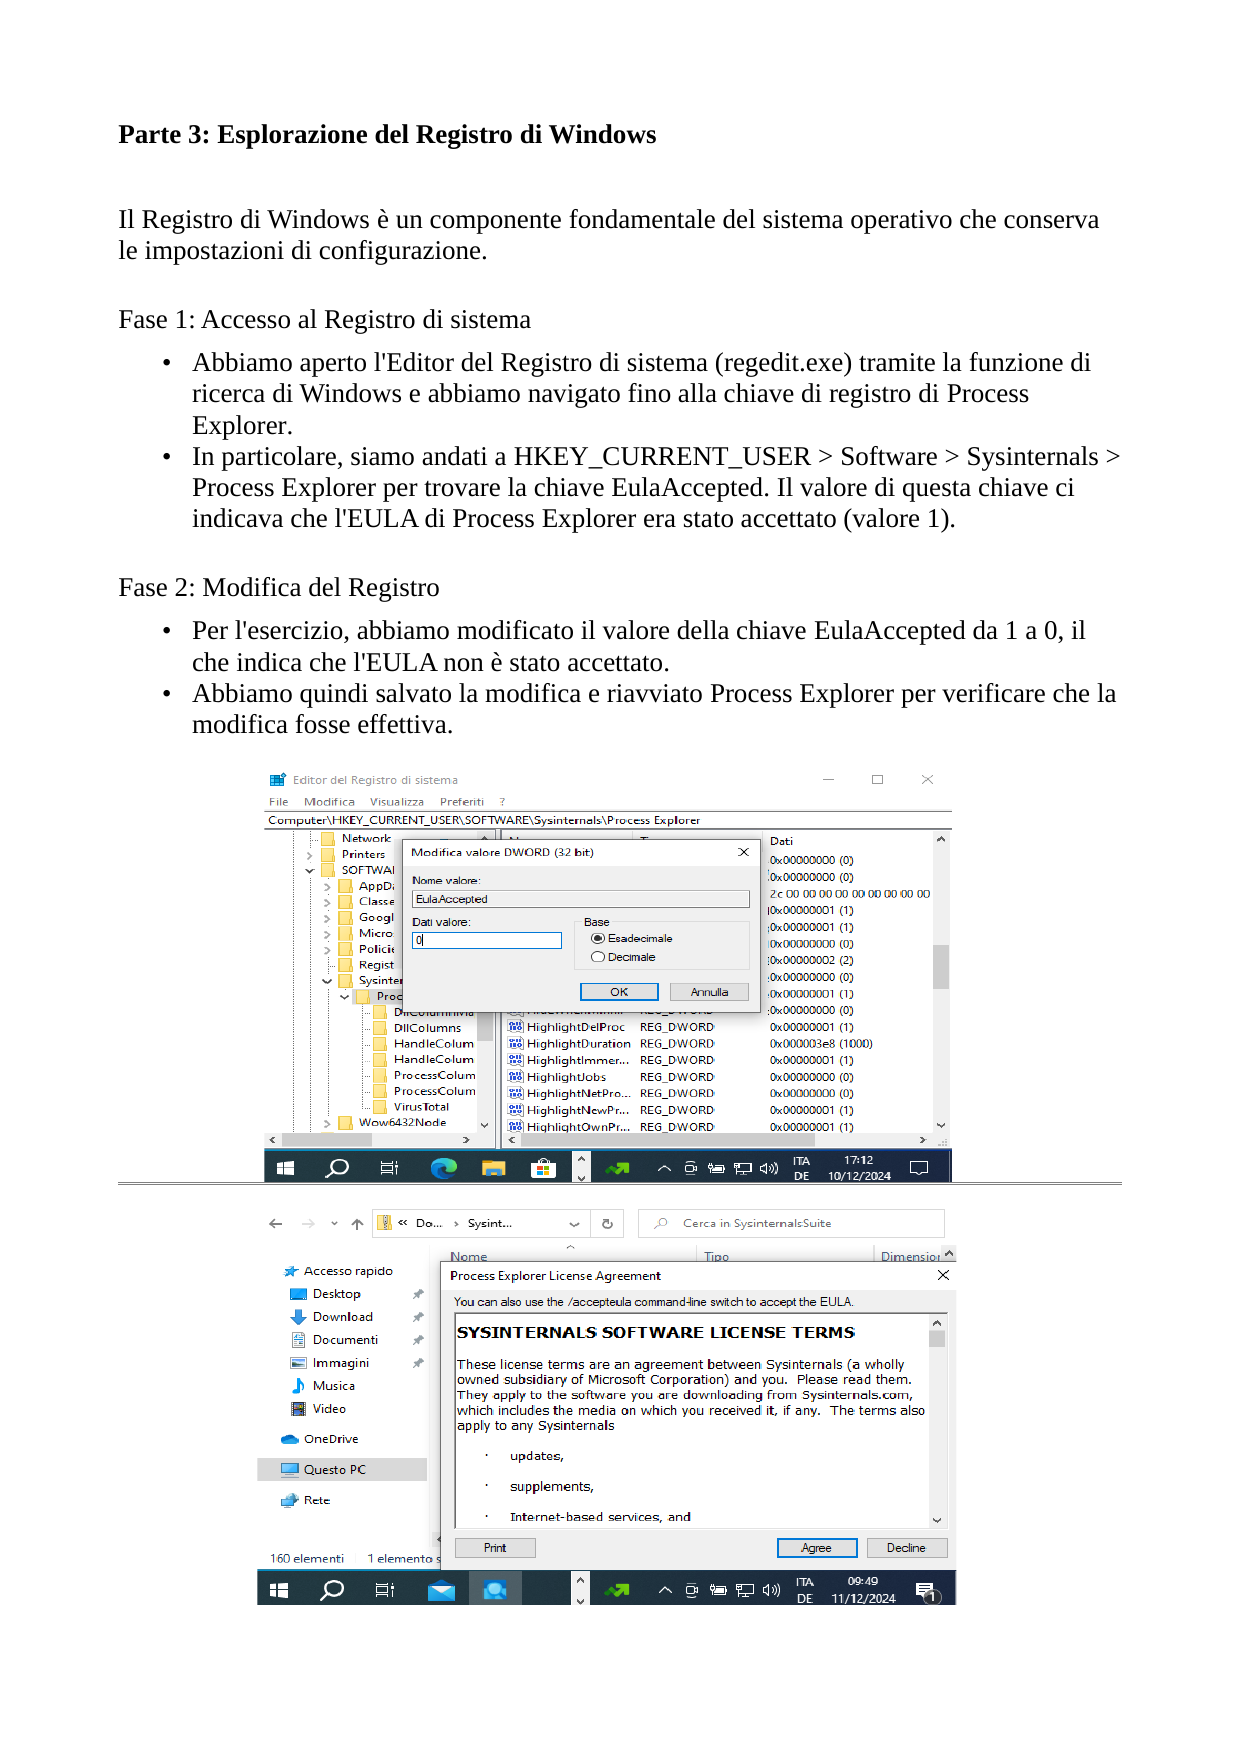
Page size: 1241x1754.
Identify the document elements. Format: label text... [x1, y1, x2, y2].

list Abbiamo aperto l'Editor del Registro di sistema (regedit.exe) tramite la funzione di ricerca di Windows e abbiamo navigato fino alla chiave di registro di Process Explorer. [162, 346, 1122, 440]
picture [264, 770, 952, 1182]
list Per l'esercizio, abbiamo modificato il valore della chiave EulaAccepted da 1 a 0, il che indica che l'EULA non è stato accettato. [162, 614, 1122, 677]
subtitle Fase 2: Modifica del Registro [118, 571, 1122, 602]
picture [257, 1205, 957, 1605]
list Abbiamo quindi salvato la modifica e riavviato Process Explorer per verificare che la modifica fosse effettiva. [162, 677, 1122, 739]
list In particolare, siamo andati a HKEY_CURRENT_USER > Software > Sysinternals > Process Explorer per trovare la chiave EulaAccepted. Il valore di questa chiave ci indicava che l'EULA di Process Explorer era stato accettato (valore 1). [162, 440, 1122, 533]
text Il Registro di Windows è un componente fondamentale del sistema operativo che conserva le impostazioni di configurazione. [118, 203, 1122, 265]
subtitle Parte 3: Esplorazione del Registro di Windows [118, 118, 1122, 149]
subtitle Fase 1: Accesso al Registro di sistema [118, 303, 1122, 334]
